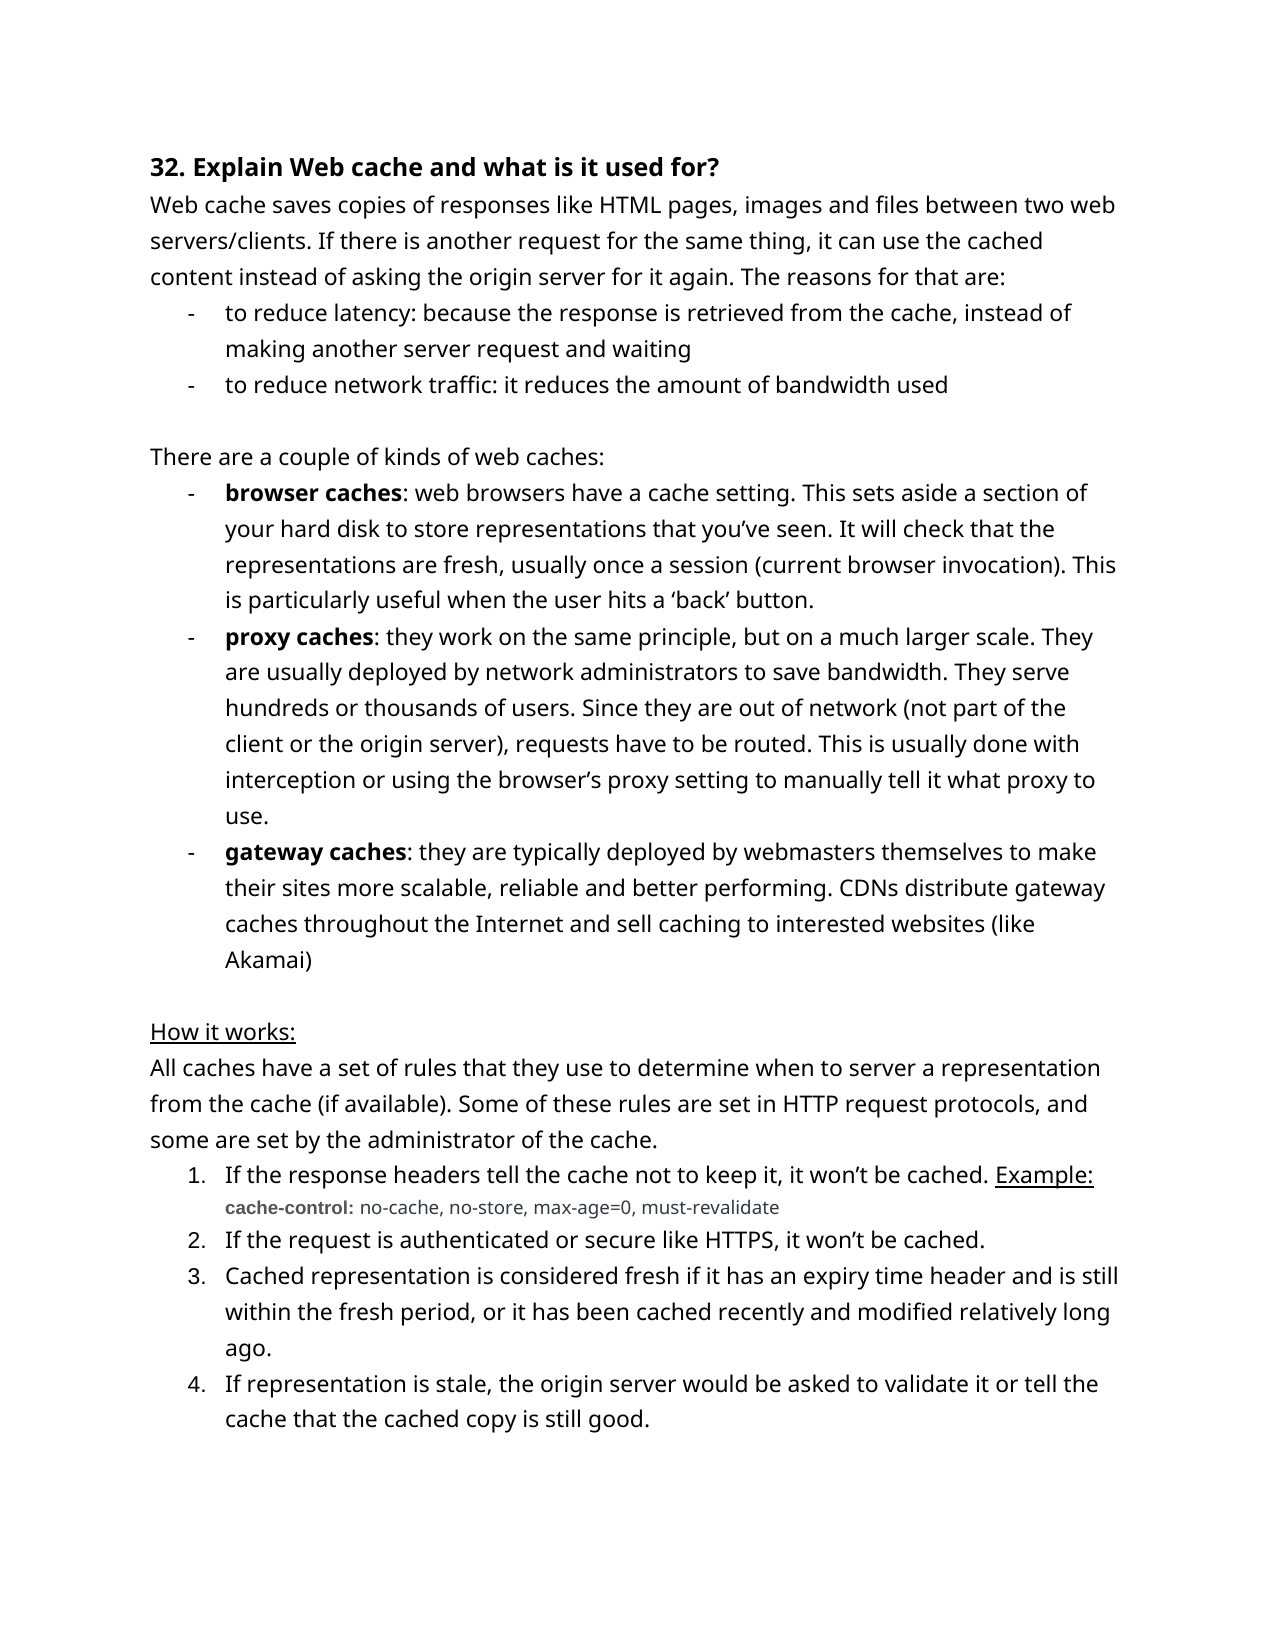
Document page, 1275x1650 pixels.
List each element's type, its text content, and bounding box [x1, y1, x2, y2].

list browser caches: web browsers have a cache setting. This sets aside a section of your hard disk to store representations that you’ve seen. It will check that the representations are fresh, usually once a session (current browser invocation). This is particularly useful when the user hits a ‘back’ button. [187, 477, 1125, 616]
list If the response headers tell the cache not to keep it, it won’t be cached. Example: cache-control: no-cache, no-store, max-age=0, must-revalidate [187, 1159, 1114, 1220]
text There are a couple of kinds of web caches: [150, 441, 1125, 472]
list If representation is stale, the origin server would be asked to validate it or tell the cache that the cached copy is still good. [187, 1367, 1125, 1435]
text Web cache saves copies of responses like HTML pages, images and files between two web servers/clients. If there is another request for the same thing, it can use the cached content instead of asking the origin server for it again. The reasons for that are: [150, 189, 1125, 292]
text 32. Explain Web cache and what is it used for? [150, 150, 1125, 184]
list gateway caches: they are typically deployed by webmasters themselves to make their sites more scalable, reliable and better performing. CDNs distribute gateway caches throughout the Internet and sell caching to interested websites (like Akamai) [187, 836, 1125, 975]
text How it works: [150, 1016, 1125, 1047]
list If the request is authenticated or secure like HTTPS, it won’t be cached. [187, 1224, 1125, 1255]
list to reduce latency: because the response is retrieved from the cache, instead of making another server request and waiting [187, 297, 1125, 364]
list to reduce network traffic: it reduces the amount of bandwidth used [187, 369, 1125, 400]
text All caches have a set of rules that they use to determine when to server a representation from the cache (if available). Some of these rules are set in HTTP request protocols, and some are set by the administrator of the cache. [150, 1052, 1125, 1155]
list Cached representation is considered fresh if it has an expiry time header and is still within the fresh period, or it has been cached recently and modified relatively long ago. [187, 1260, 1125, 1363]
list proxy caches: they work on the same principle, but on a much larger scale. They are usually deployed by network administrators to save bandwidth. They serve hundreds or thousands of users. Since they are out of network (not part of the client or the origin server), requests have to be routed. This is usually done with interception or using the browser’s proxy setting to manually tell it what proxy to use. [187, 620, 1125, 831]
